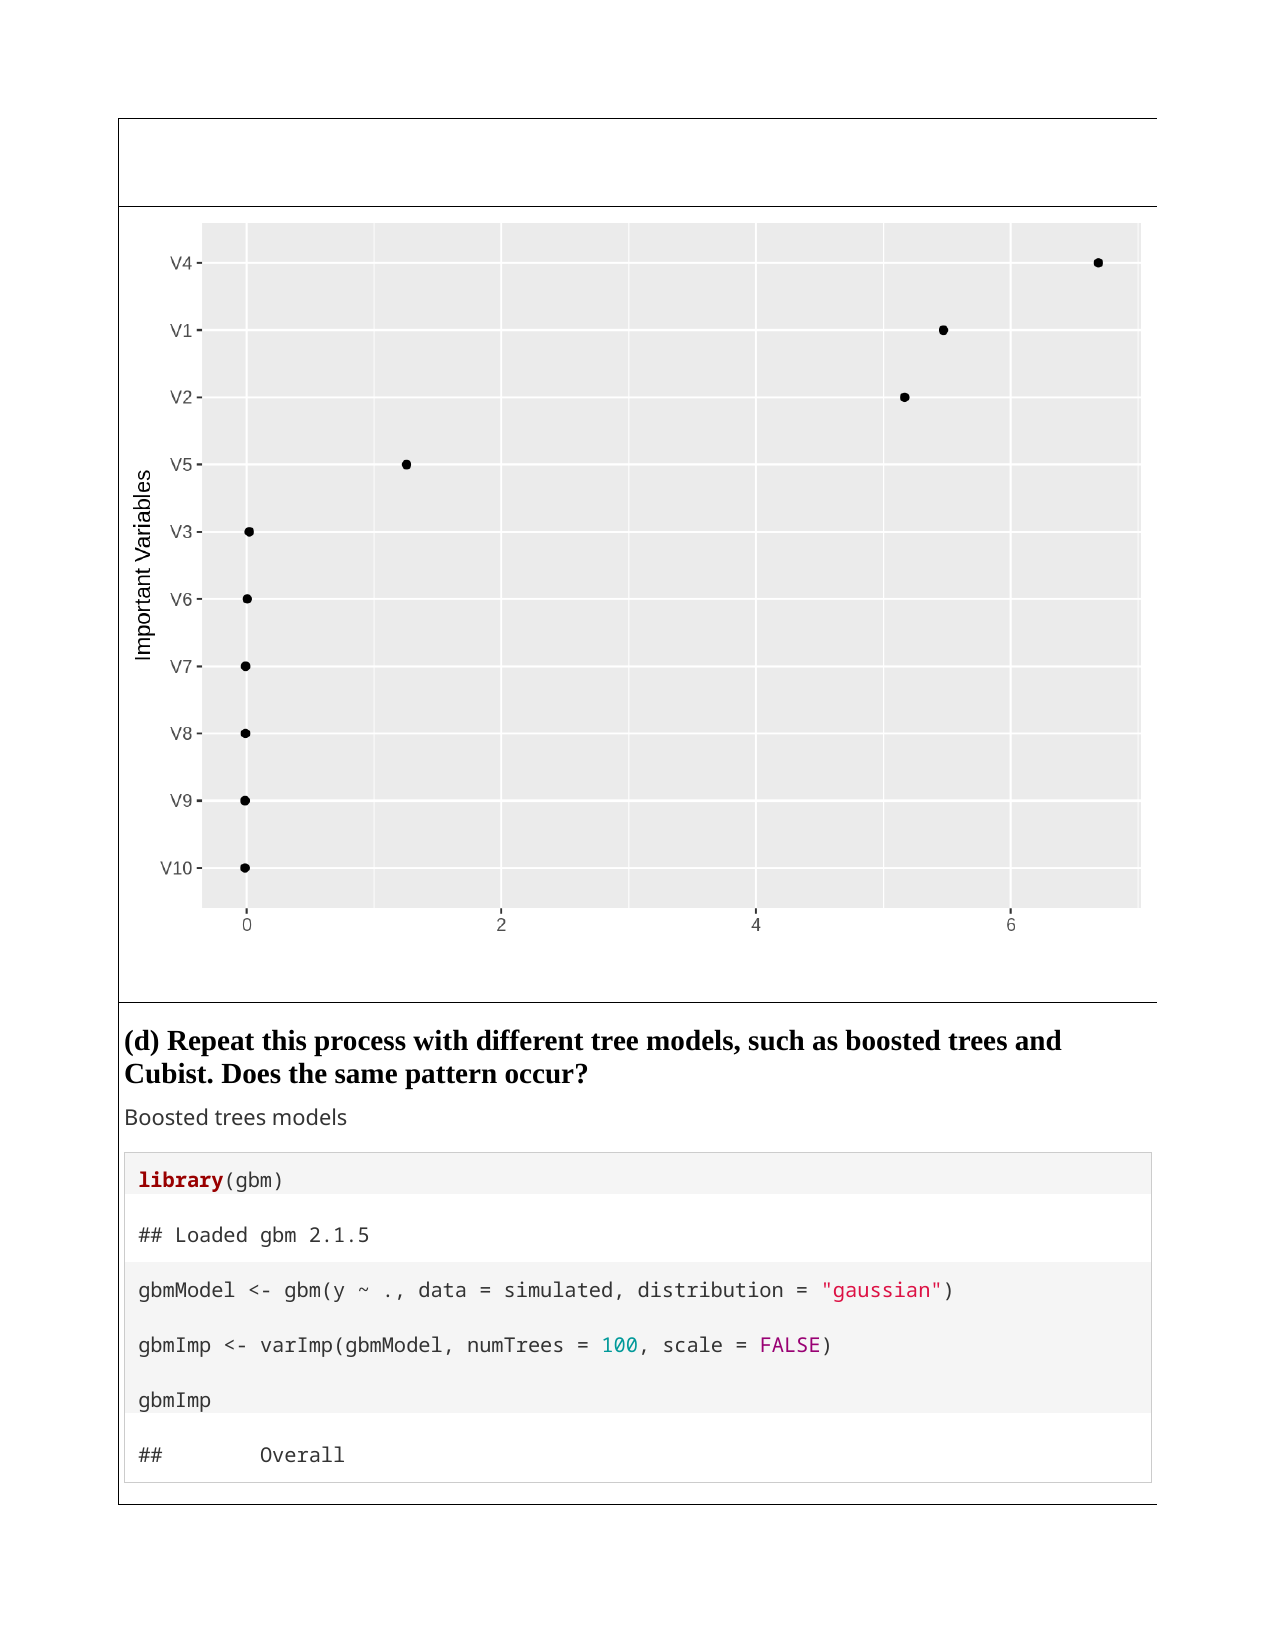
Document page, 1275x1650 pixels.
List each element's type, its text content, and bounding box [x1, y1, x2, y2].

picture [123, 211, 1152, 946]
table_cell [119, 119, 1157, 206]
table_cell (d) Repeat this process with different tree models, such as boosted trees and Cubist. Does the same pattern occur? Boosted trees models library(gbm) ## Loaded gbm 2.1.5 gbmModel <- gbm(y ~ ., data = simulated, distribution = "gaussian") gbmImp <- varImp(gbmModel, numTrees = 100, scale = FALSE) gbmImp ## Overall [119, 1003, 1157, 1504]
table_cell [119, 207, 1157, 1002]
